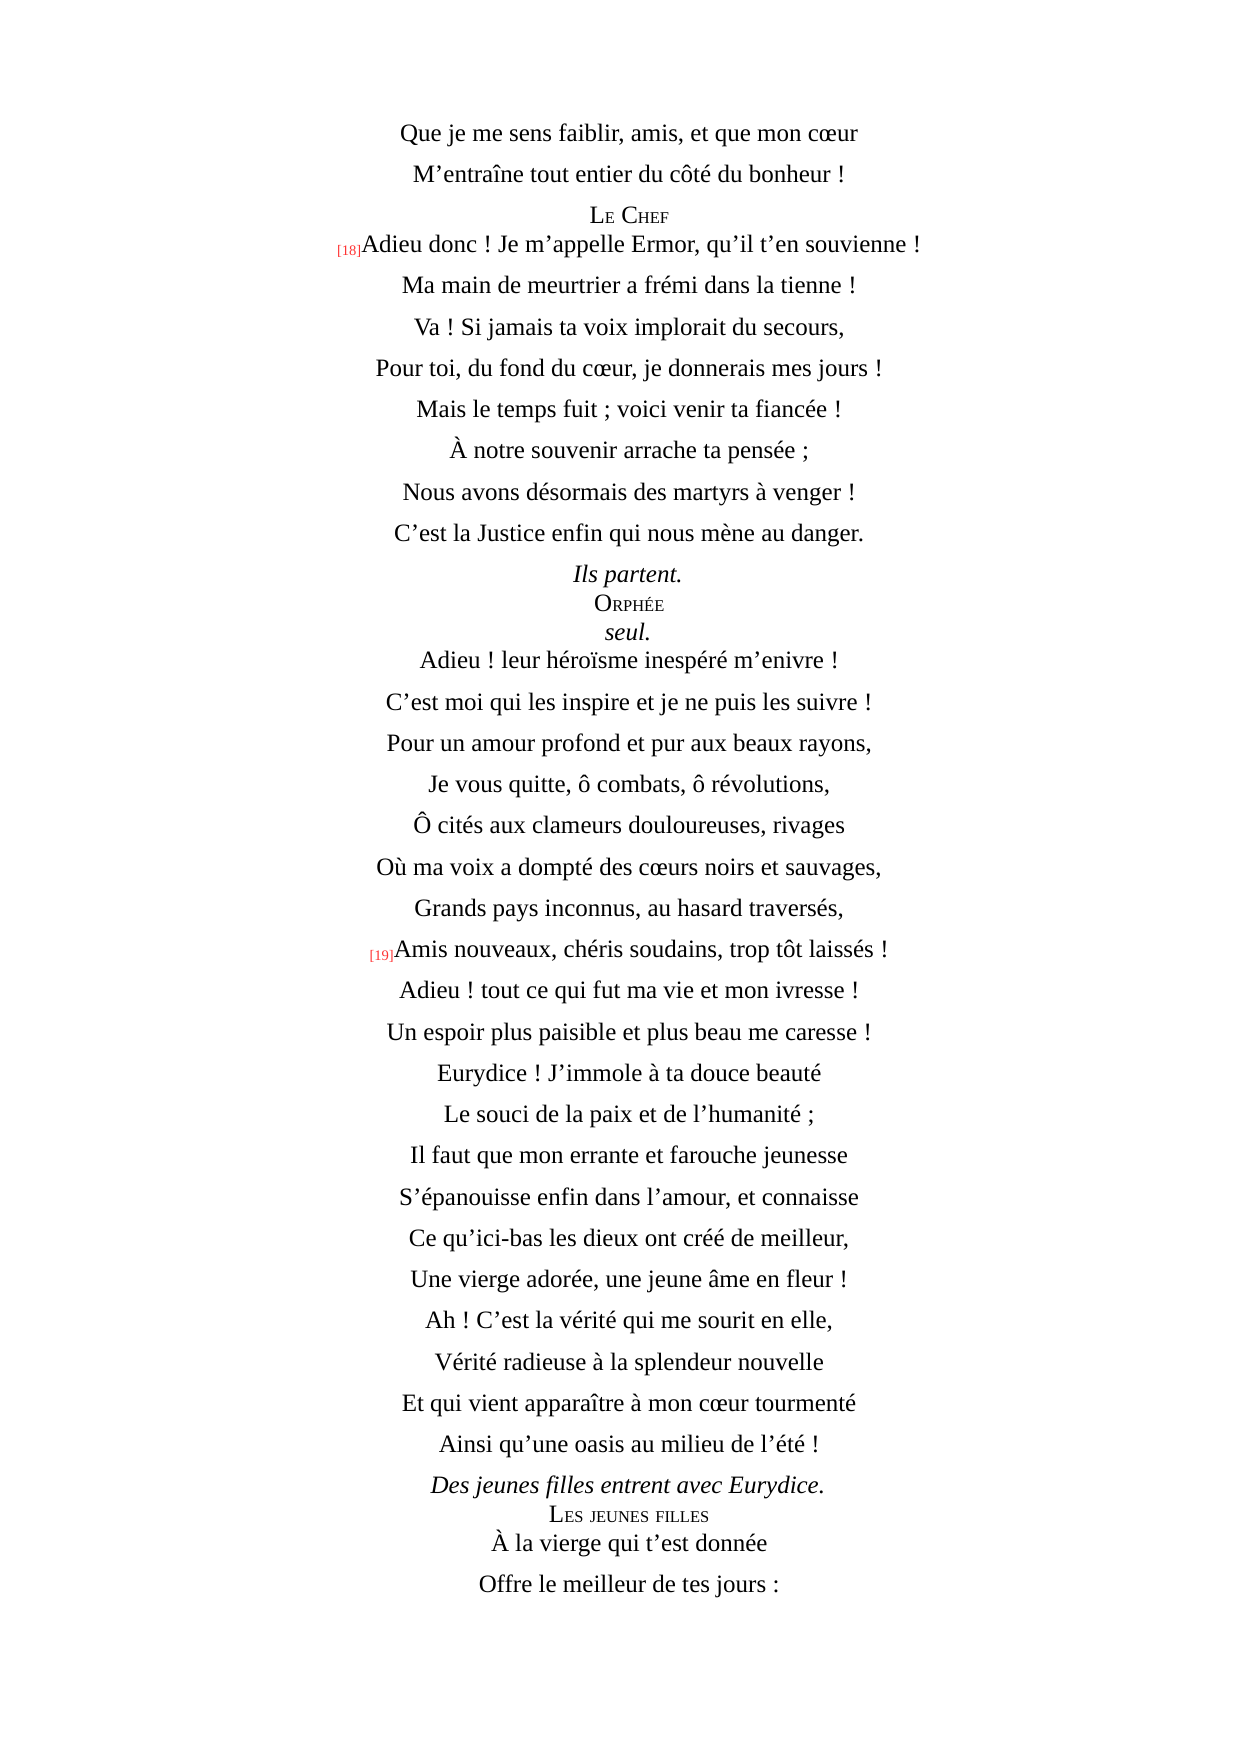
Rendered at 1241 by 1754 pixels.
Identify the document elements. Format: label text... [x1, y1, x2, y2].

text À la vierge qui t’est donnée [118, 1528, 1122, 1557]
text Va ! Si jamais ta voix implorait du secours, [118, 312, 1122, 341]
text Et qui vient apparaître à mon cœur tourmenté [118, 1388, 1122, 1417]
text Je vous quitte, ô combats, ô révolutions, [118, 769, 1122, 798]
text Ce qu’ici-bas les dieux ont créé de meilleur, [118, 1223, 1122, 1252]
text Les jeunes filles [118, 1499, 1122, 1528]
text S’épanouisse enfin dans l’amour, et connaisse [118, 1182, 1122, 1211]
text Le souci de la paix et de l’humanité ; [118, 1099, 1122, 1128]
text Pour toi, du fond du cœur, je donnerais mes jours ! [118, 353, 1122, 382]
text Adieu ! leur héroïsme inespéré m’enivre ! [118, 646, 1122, 674]
text À notre souvenir arrache ta pensée ; [118, 436, 1122, 464]
text Que je me sens faiblir, amis, et que mon cœur [118, 118, 1122, 147]
text Ô cités aux clameurs douloureuses, rivages [118, 811, 1122, 839]
text [18]Adieu donc ! Je m’appelle Ermor, qu’il t’en souvienne ! [118, 229, 1122, 258]
text Orphée [118, 588, 1122, 617]
text Ainsi qu’une oasis au milieu de l’été ! [118, 1429, 1122, 1458]
text Mais le temps fuit ; voici venir ta fiancée ! [118, 394, 1122, 423]
text Adieu ! tout ce qui fut ma vie et mon ivresse ! [118, 976, 1122, 1004]
text Des jeunes filles entrent avec Eurydice. [118, 1471, 1122, 1499]
text Eurydice ! J’immole à ta douce beauté [118, 1058, 1122, 1087]
text Où ma voix a dompté des cœurs noirs et sauvages, [118, 852, 1122, 881]
text [19]Amis nouveaux, chéris soudains, trop tôt laissés ! [118, 934, 1122, 963]
text Offre le meilleur de tes jours : [118, 1569, 1122, 1598]
text C’est moi qui les inspire et je ne puis les suivre ! [118, 687, 1122, 716]
text C’est la Justice enfin qui nous mène au danger. [118, 518, 1122, 547]
text Ma main de meurtrier a frémi dans la tienne ! [118, 271, 1122, 299]
text Grands pays inconnus, au hasard traversés, [118, 893, 1122, 922]
text Ah ! C’est la vérité qui me sourit en elle, [118, 1306, 1122, 1334]
text seul. [118, 617, 1122, 646]
text Pour un amour profond et pur aux beaux rayons, [118, 728, 1122, 757]
text Vérité radieuse à la splendeur nouvelle [118, 1347, 1122, 1376]
text Le Chef [118, 201, 1122, 229]
text M’entraîne tout entier du côté du bonheur ! [118, 159, 1122, 188]
text Il faut que mon errante et farouche jeunesse [118, 1141, 1122, 1169]
text Une vierge adorée, une jeune âme en fleur ! [118, 1264, 1122, 1293]
text Nous avons désormais des martyrs à venger ! [118, 477, 1122, 506]
text Un espoir plus paisible et plus beau me caresse ! [118, 1017, 1122, 1046]
text Ils partent. [118, 559, 1122, 588]
